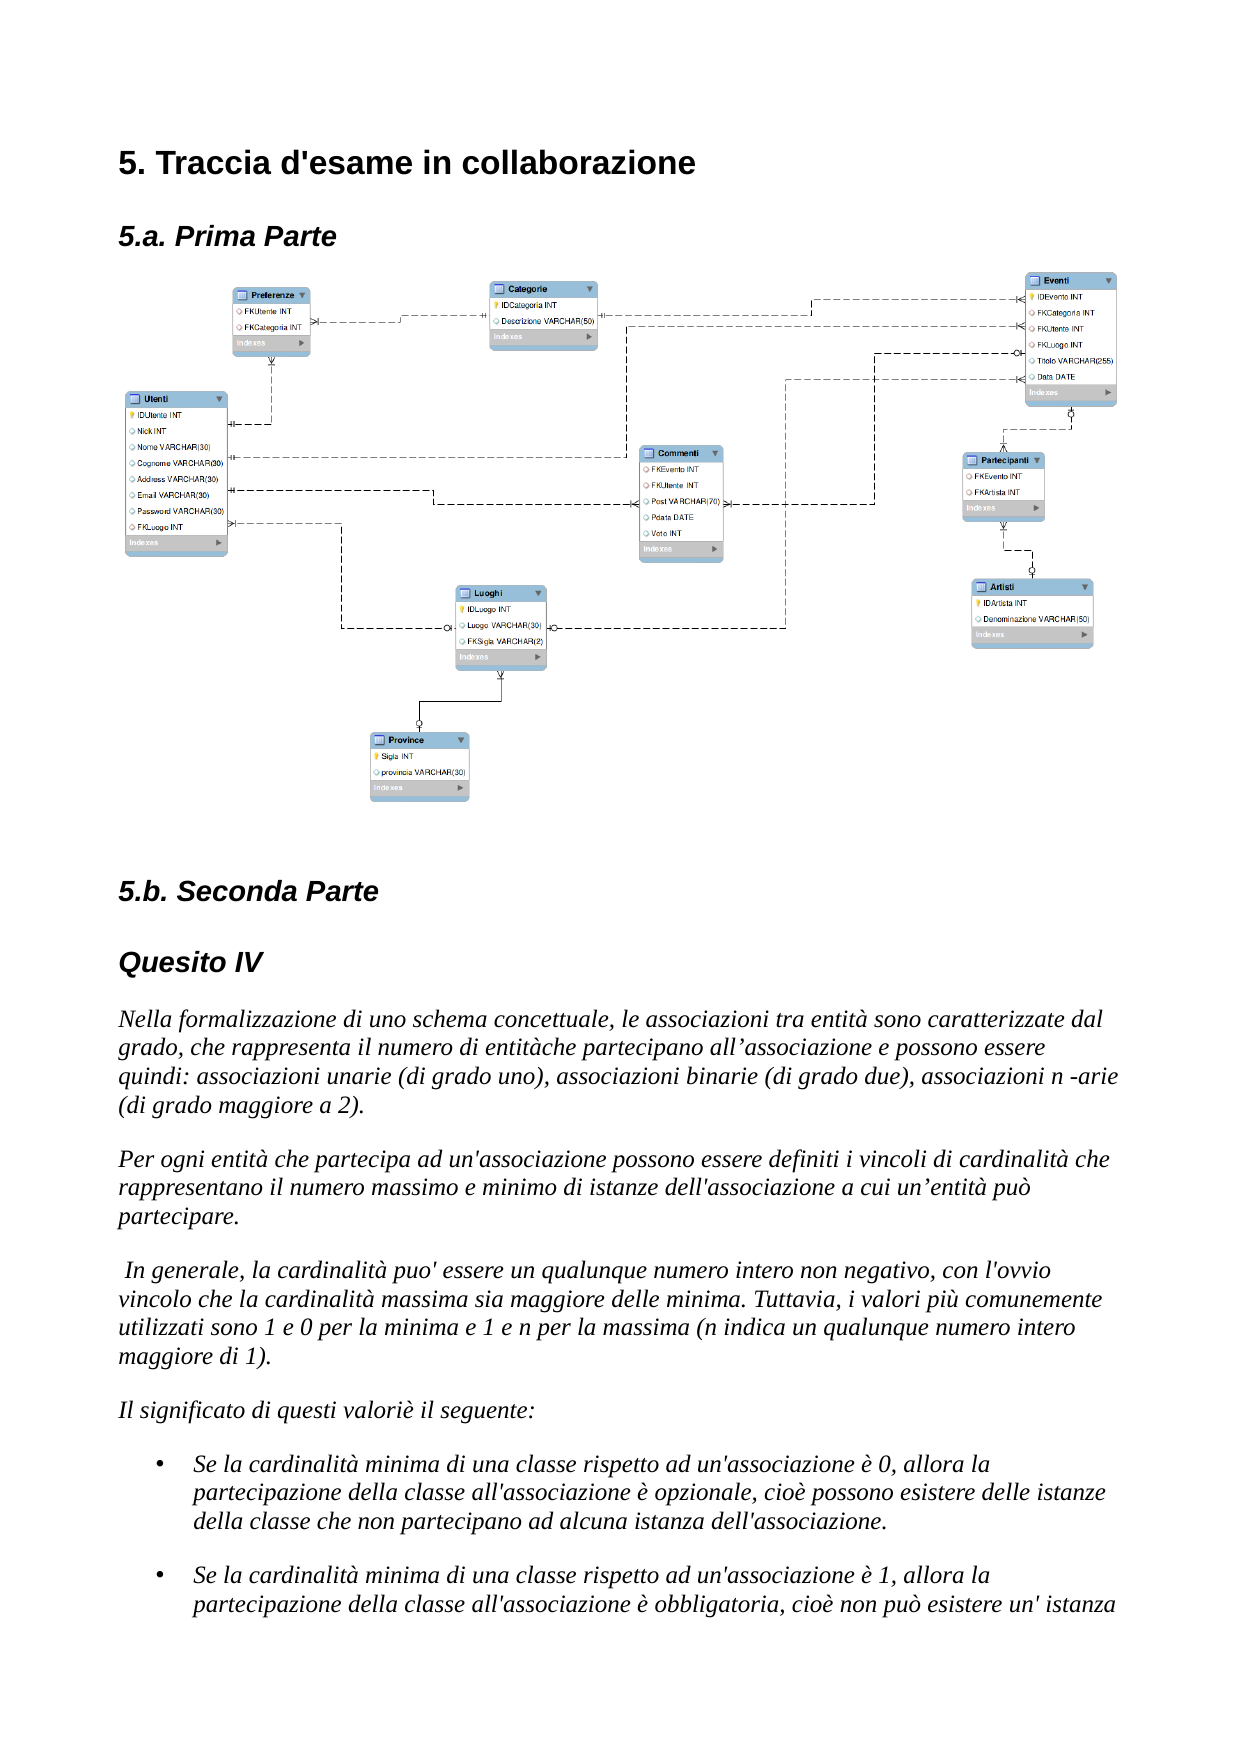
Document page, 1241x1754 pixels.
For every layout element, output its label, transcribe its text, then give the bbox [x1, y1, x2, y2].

list Se la cardinalità minima di una classe rispetto ad un'associazione è 0, allora la partecipazione della classe all'associazione è opzionale, cioè possono esistere delle istanze della classe che non partecipano ad alcuna istanza dell'associazione. [156, 1449, 1122, 1535]
subtitle 5.b. Seconda Parte [118, 874, 1122, 908]
subtitle 5.a. Prima Parte [118, 219, 1122, 253]
text Il significato di questi valoriè il seguente: [118, 1395, 1122, 1424]
subtitle Quesito IV [118, 945, 1122, 979]
list Se la cardinalità minima di una classe rispetto ad un'associazione è 1, allora la partecipazione della classe all'associazione è obbligatoria, cioè non può esistere un' istanza [156, 1560, 1122, 1617]
text Per ogni entità che partecipa ad un'associazione possono essere definiti i vincoli di cardinalità che rappresentano il numero massimo e minimo di istanze dell'associazione a cui un’entità può partecipare. [118, 1144, 1122, 1230]
text In generale, la cardinalità puo' essere un qualunque numero intero non negativo, con l'ovvio vincolo che la cardinalità massima sia maggiore delle minima. Tuttavia, i valori più comunemente utilizzati sono 1 e 0 per la minima e 1 e n per la massima (n indica un qualunque numero intero maggiore di 1). [118, 1255, 1122, 1370]
text Nella formalizzazione di uno schema concettuale, le associazioni tra entità sono caratterizzate dal grado, che rappresenta il numero di entitàche partecipano all’associazione e possono essere quindi: associazioni unarie (di grado uno), associazioni binarie (di grado due), associazioni n -arie (di grado maggiore a 2). [118, 1004, 1122, 1119]
picture [118, 265, 1123, 808]
subtitle 5. Traccia d'esame in collaborazione [118, 143, 1122, 182]
